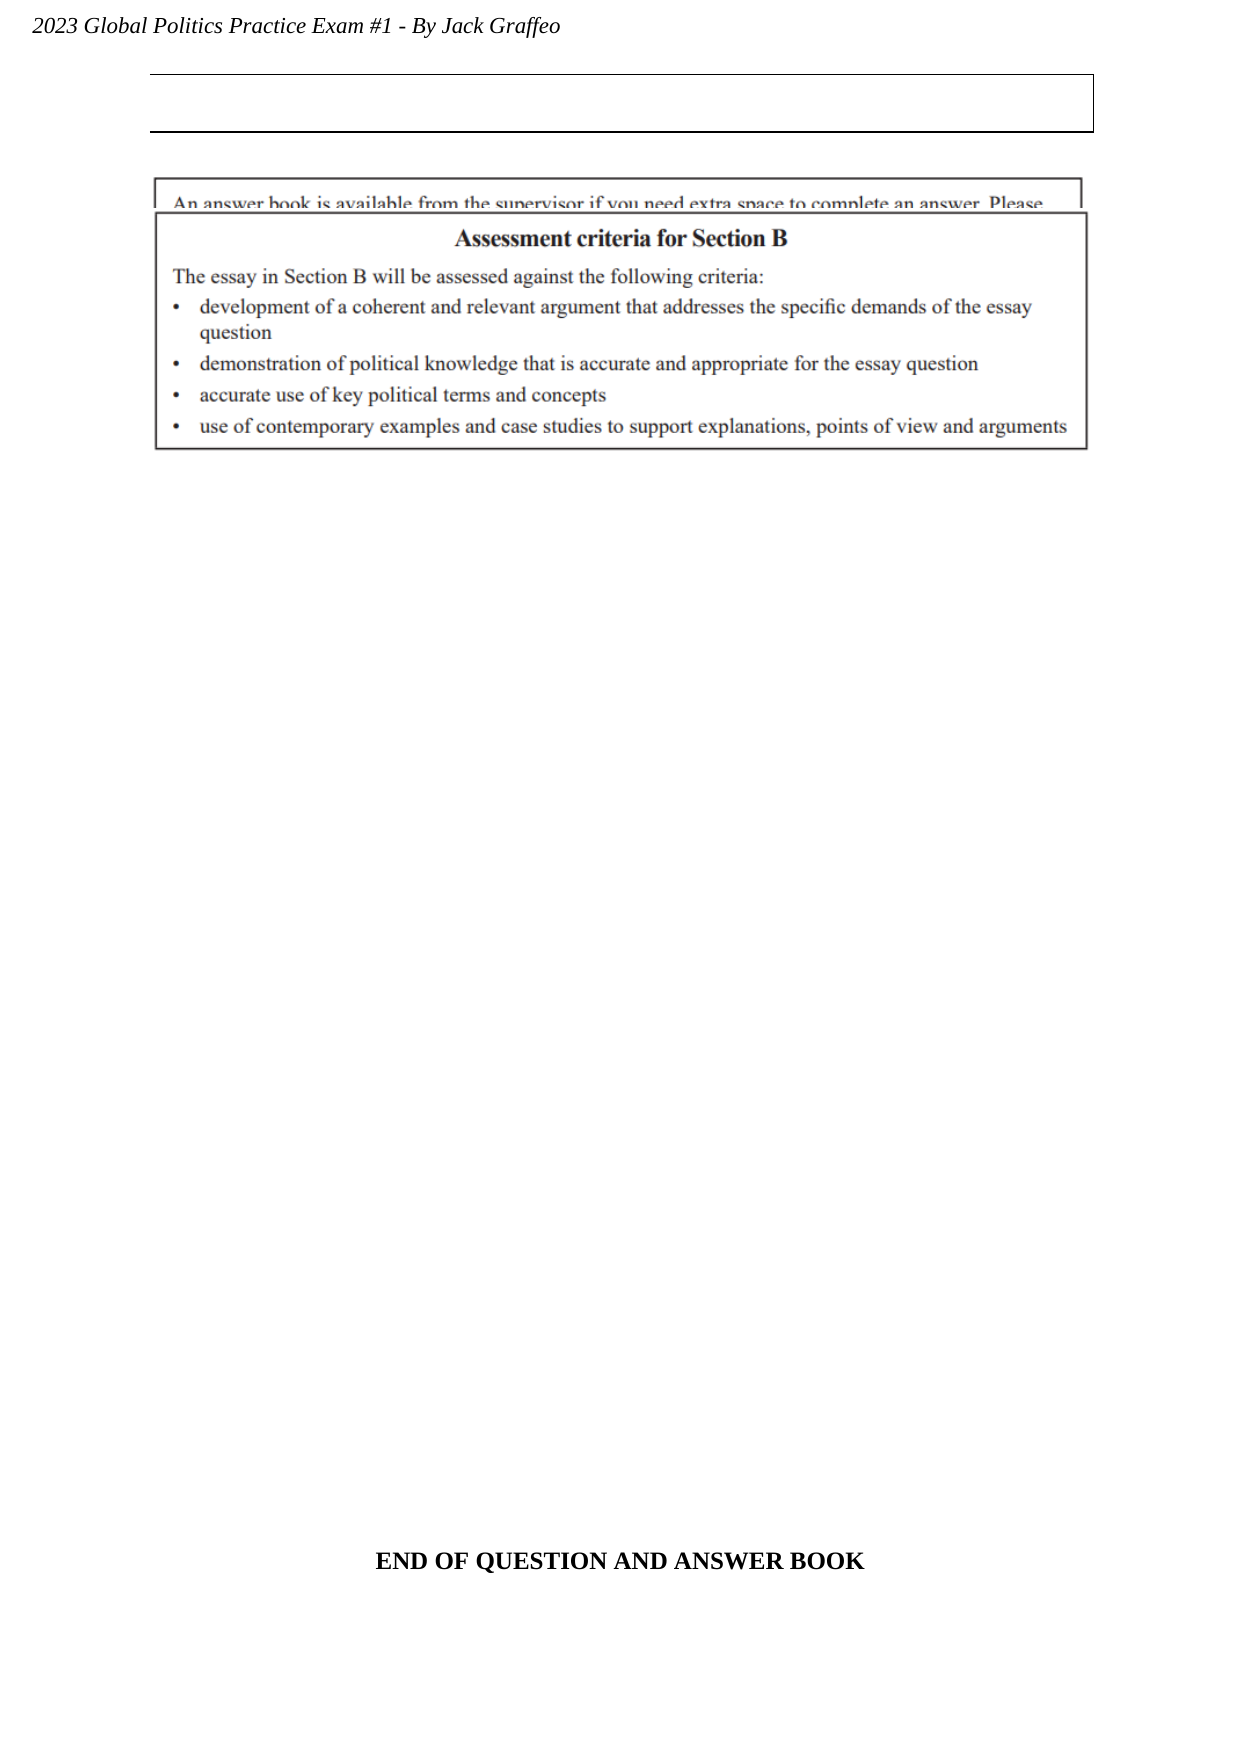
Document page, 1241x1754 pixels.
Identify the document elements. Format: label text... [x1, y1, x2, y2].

picture [149, 167, 1091, 455]
table_cell [150, 75, 1093, 131]
text END OF QUESTION AND ANSWER BOOK [150, 1546, 1090, 1574]
